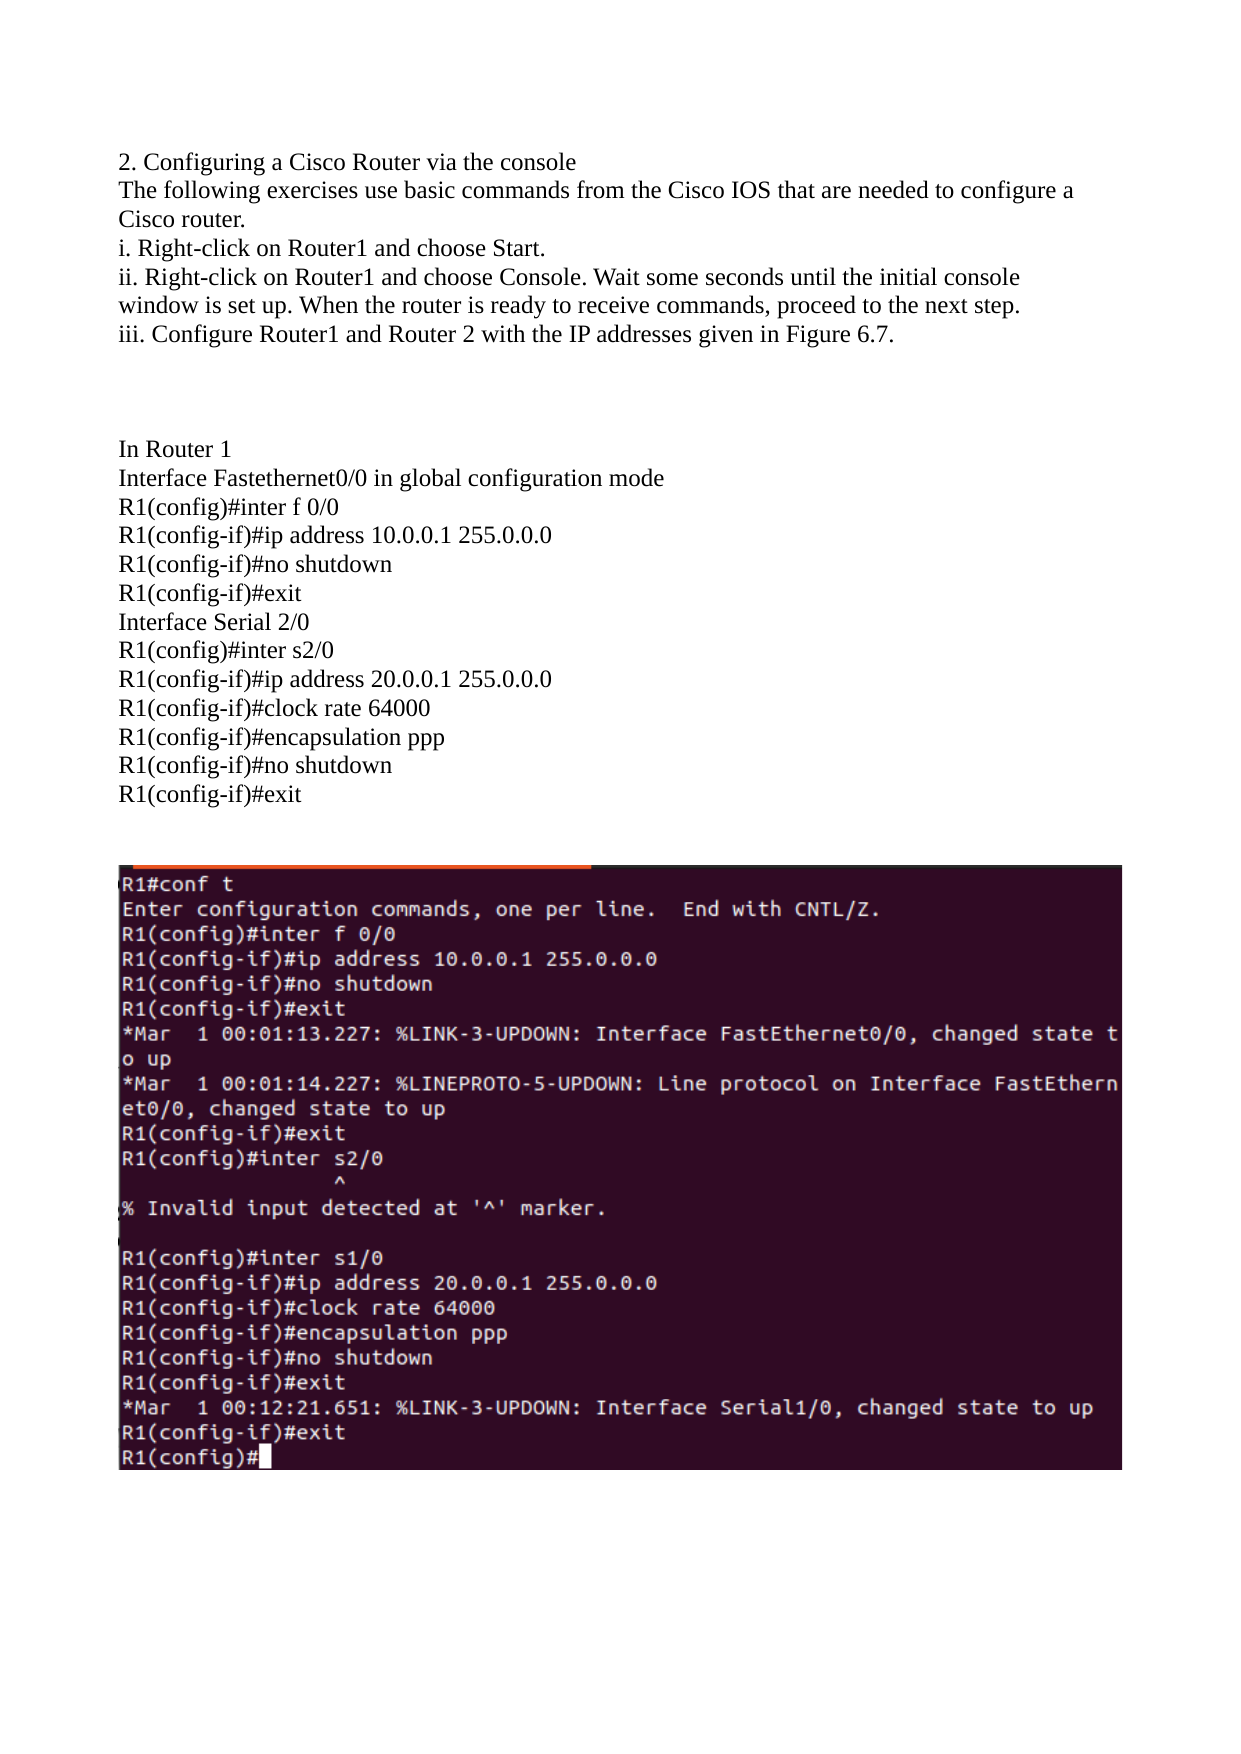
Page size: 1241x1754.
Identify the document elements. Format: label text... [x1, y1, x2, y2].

text 2. Configuring a Cisco Router via the console [118, 147, 1122, 176]
text R1(config)#inter f 0/0 [118, 492, 1122, 521]
text R1(config)#inter s2/0 [118, 636, 1122, 664]
text ii. Right-click on Router1 and choose Console. Wait some seconds until the initial console [118, 262, 1122, 291]
text R1(config-if)#no shutdown [118, 751, 1122, 779]
text Interface Fastethernet0/0 in global configuration mode [118, 463, 1122, 492]
text iii. Configure Router1 and Router 2 with the IP addresses given in Figure 6.7. [118, 319, 1122, 348]
text R1(config-if)#ip address 10.0.0.1 255.0.0.0 [118, 521, 1122, 549]
text R1(config-if)#exit [118, 779, 1122, 808]
text i. Right-click on Router1 and choose Start. [118, 233, 1122, 262]
picture [118, 865, 1123, 1470]
text The following exercises use basic commands from the Cisco IOS that are needed to configure a [118, 176, 1122, 204]
text Interface Serial 2/0 [118, 607, 1122, 636]
text R1(config-if)#encapsulation ppp [118, 722, 1122, 751]
text R1(config-if)#clock rate 64000 [118, 693, 1122, 722]
text In Router 1 [118, 434, 1122, 463]
text Cisco router. [118, 204, 1122, 233]
text R1(config-if)#ip address 20.0.0.1 255.0.0.0 [118, 664, 1122, 693]
text R1(config-if)#no shutdown [118, 549, 1122, 578]
text window is set up. When the router is ready to receive commands, proceed to the next step. [118, 291, 1122, 319]
text R1(config-if)#exit [118, 578, 1122, 607]
